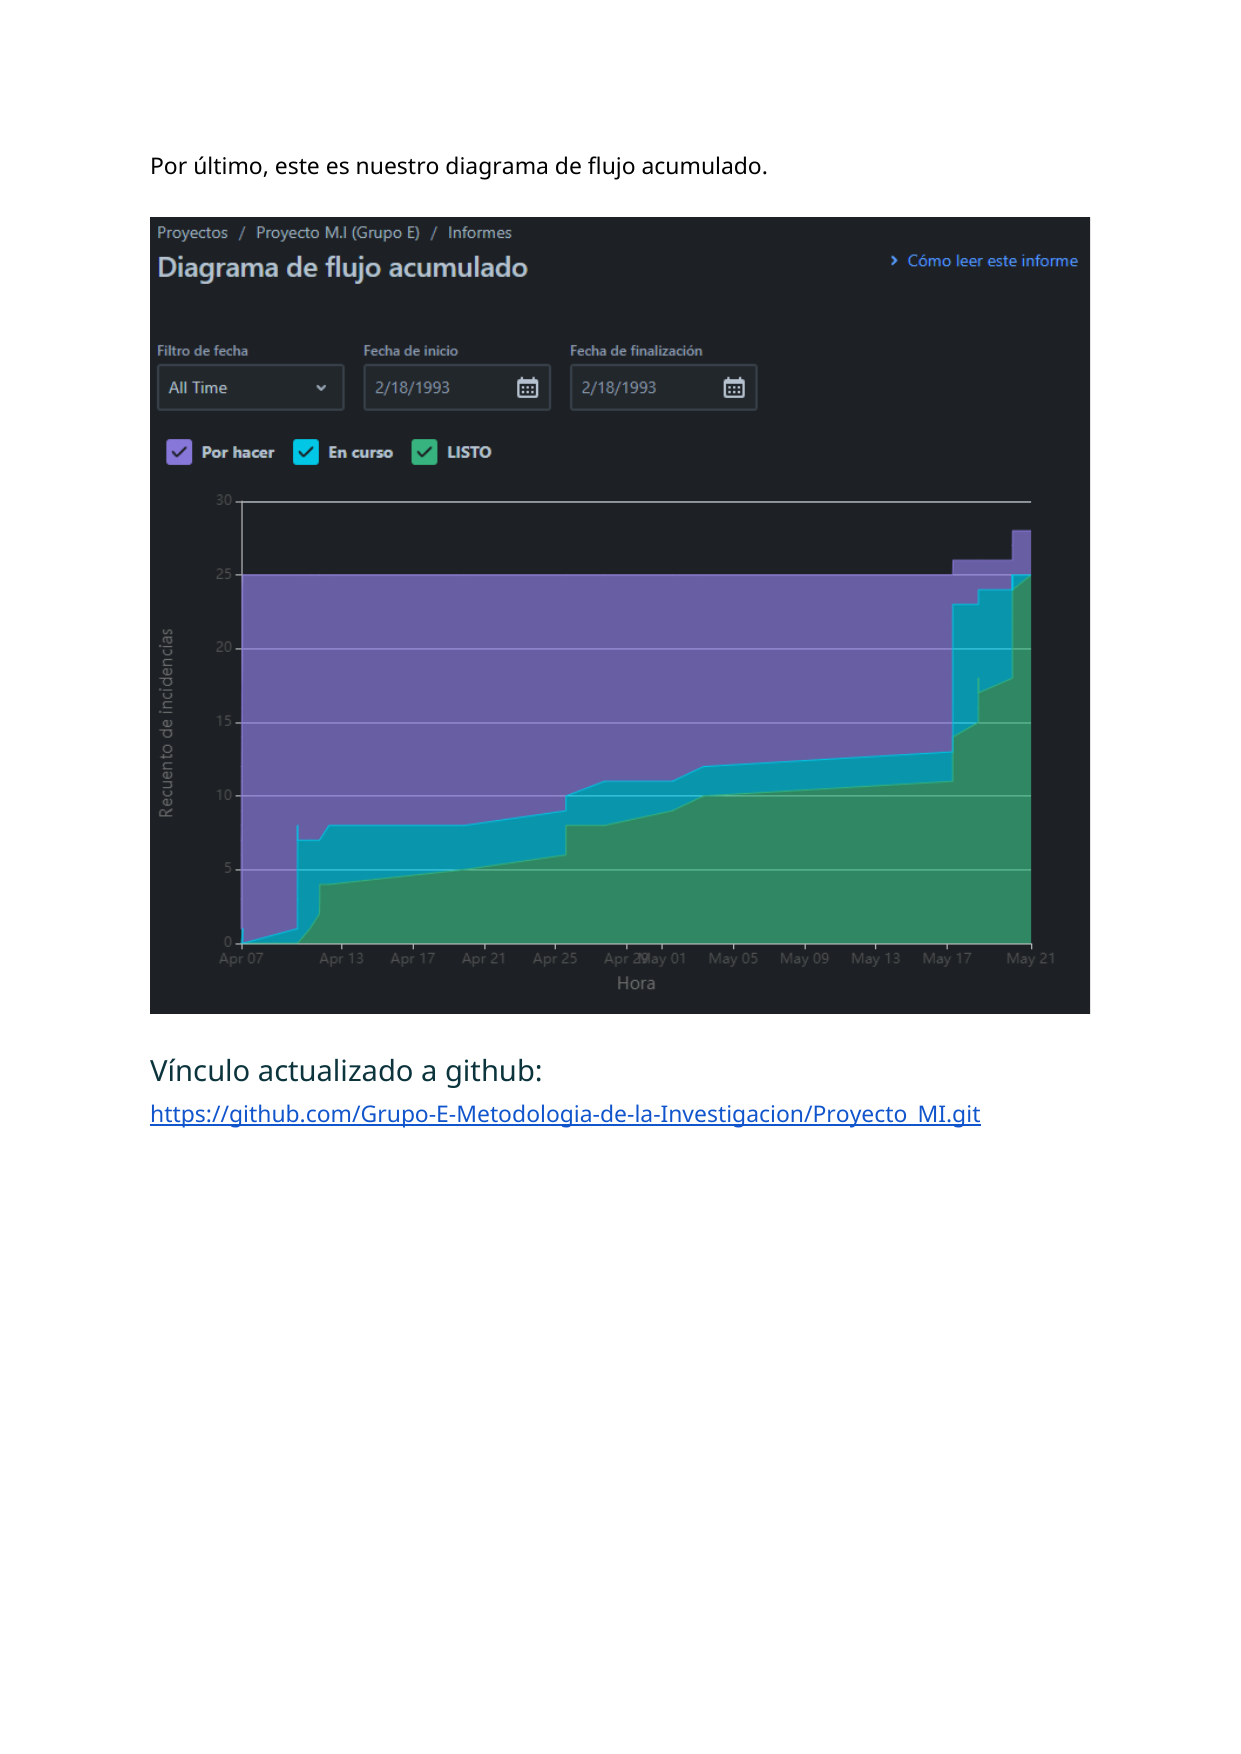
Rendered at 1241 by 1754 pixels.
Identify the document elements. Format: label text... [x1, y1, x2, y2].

subtitle Vínculo actualizado a github: [150, 1050, 1090, 1090]
text https://github.com/Grupo-E-Metodologia-de-la-Investigacion/Proyecto_MI.git [150, 1098, 1090, 1129]
picture [150, 217, 1091, 1014]
text Por último, este es nuestro diagrama de flujo acumulado. [150, 150, 1090, 181]
